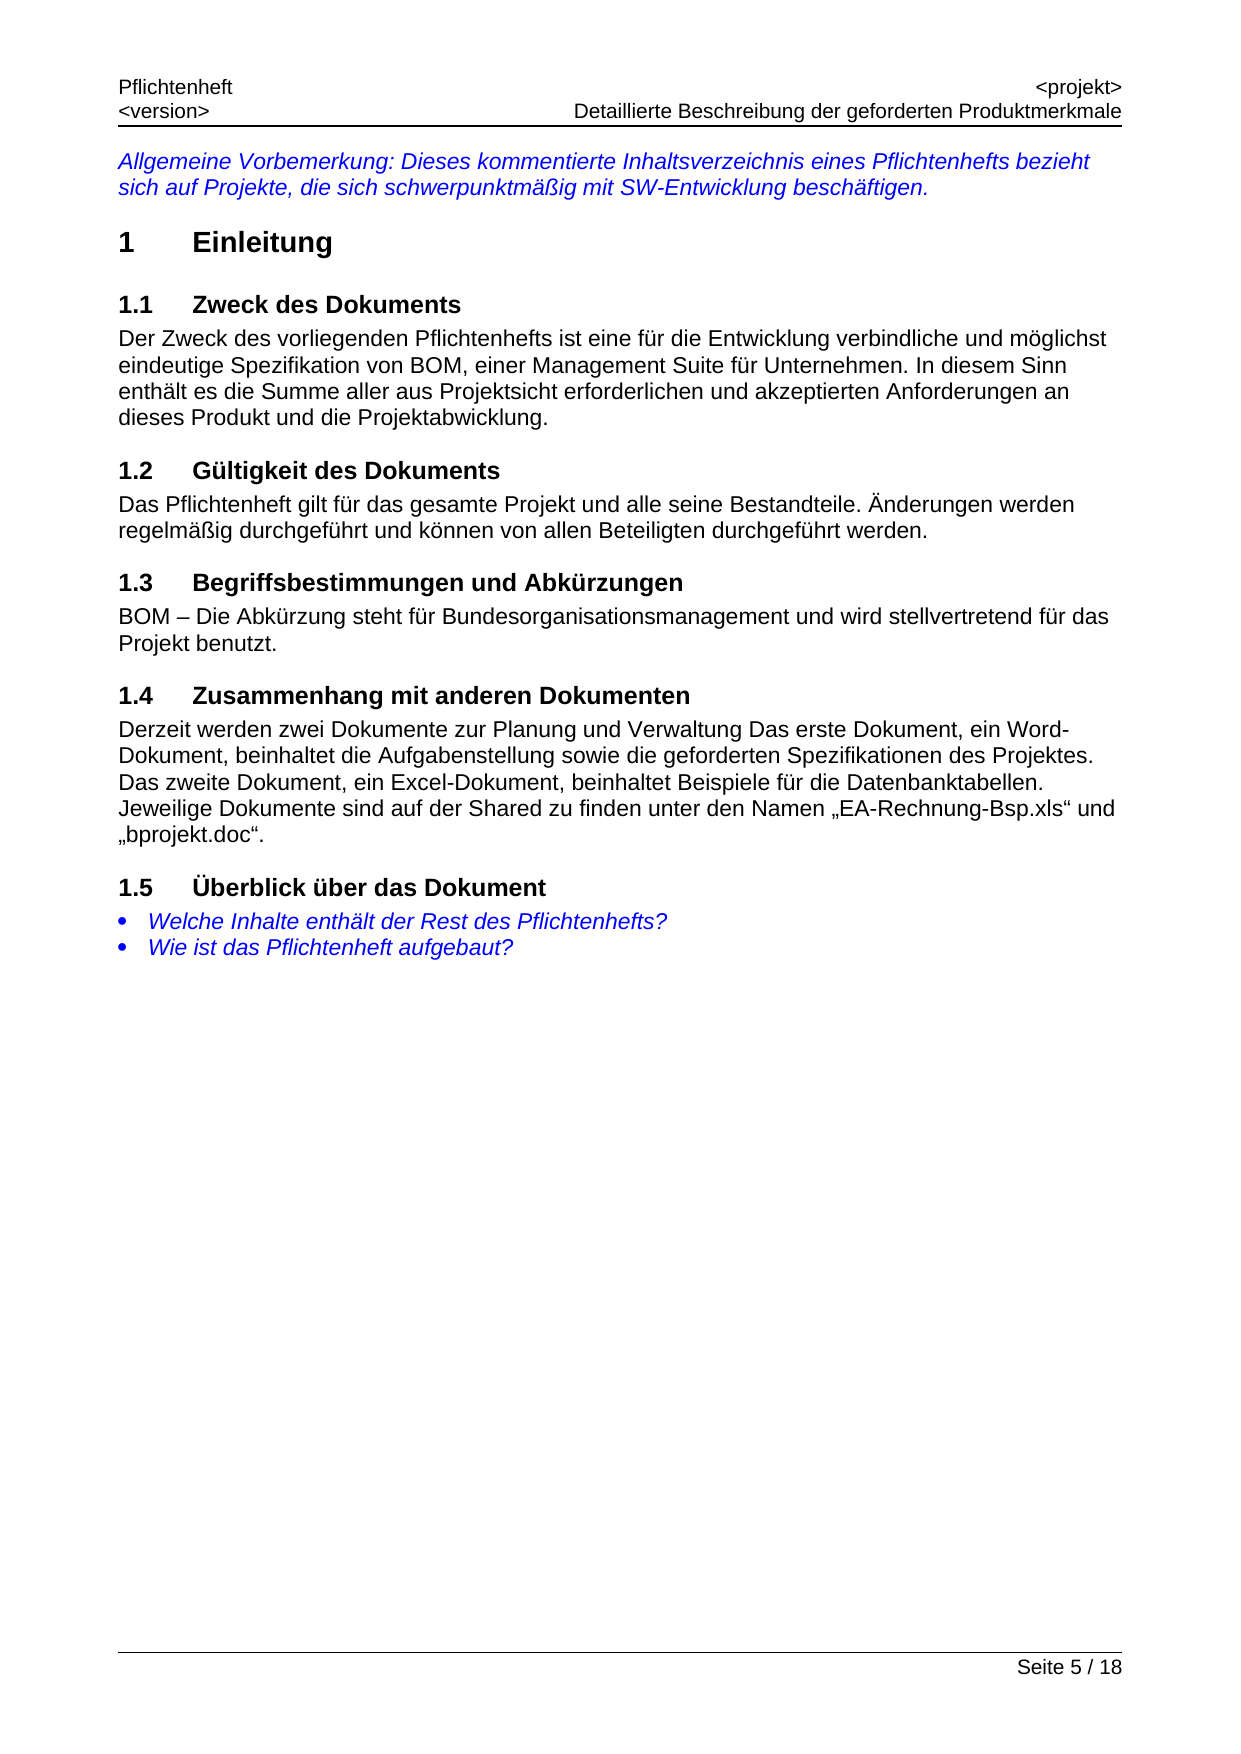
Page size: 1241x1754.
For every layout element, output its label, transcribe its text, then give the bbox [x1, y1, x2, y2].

list Wie ist das Pflichtenheft aufgebaut? [118, 934, 1122, 961]
subtitle Zweck des Dokuments [118, 290, 1122, 319]
subtitle Einleitung [118, 225, 1122, 259]
text BOM – Die Abkürzung steht für Bundesorganisationsmanagement und wird stellvertretend für das Projekt benutzt. [118, 603, 1122, 656]
text Allgemeine Vorbemerkung: Dieses kommentierte Inhaltsverzeichnis eines Pflichtenhefts bezieht sich auf Projekte, die sich schwerpunktmäßig mit SW-Entwicklung beschäftigen. [118, 148, 1122, 200]
subtitle Überblick über das Dokument [118, 873, 1122, 902]
text Derzeit werden zwei Dokumente zur Planung und Verwaltung Das erste Dokument, ein Word-Dokument, beinhaltet die Aufgabenstellung sowie die geforderten Spezifikationen des Projektes. Das zweite Dokument, ein Excel-Dokument, beinhaltet Beispiele für die Datenbanktabellen. Jeweilige Dokumente sind auf der Shared zu finden unter den Namen „EA-Rechnung-Bsp.xls“ und „bprojekt.doc“. [118, 716, 1122, 848]
subtitle Zusammenhang mit anderen Dokumenten [118, 681, 1122, 710]
subtitle Begriffsbestimmungen und Abkürzungen [118, 568, 1122, 597]
list Welche Inhalte enthält der Rest des Pflichtenhefts? [118, 908, 1122, 934]
subtitle Gültigkeit des Dokuments [118, 456, 1122, 484]
text Der Zweck des vorliegenden Pflichtenhefts ist eine für die Entwicklung verbindliche und möglichst eindeutige Spezifikation von BOM, einer Management Suite für Unternehmen. In diesem Sinn enthält es die Summe aller aus Projektsicht erforderlichen und akzeptierten Anforderungen an dieses Produkt und die Projektabwicklung. [118, 325, 1122, 431]
text Das Pflichtenheft gilt für das gesamte Projekt und alle seine Bestandteile. Änderungen werden regelmäßig durchgeführt und können von allen Beteiligten durchgeführt werden. [118, 491, 1122, 543]
